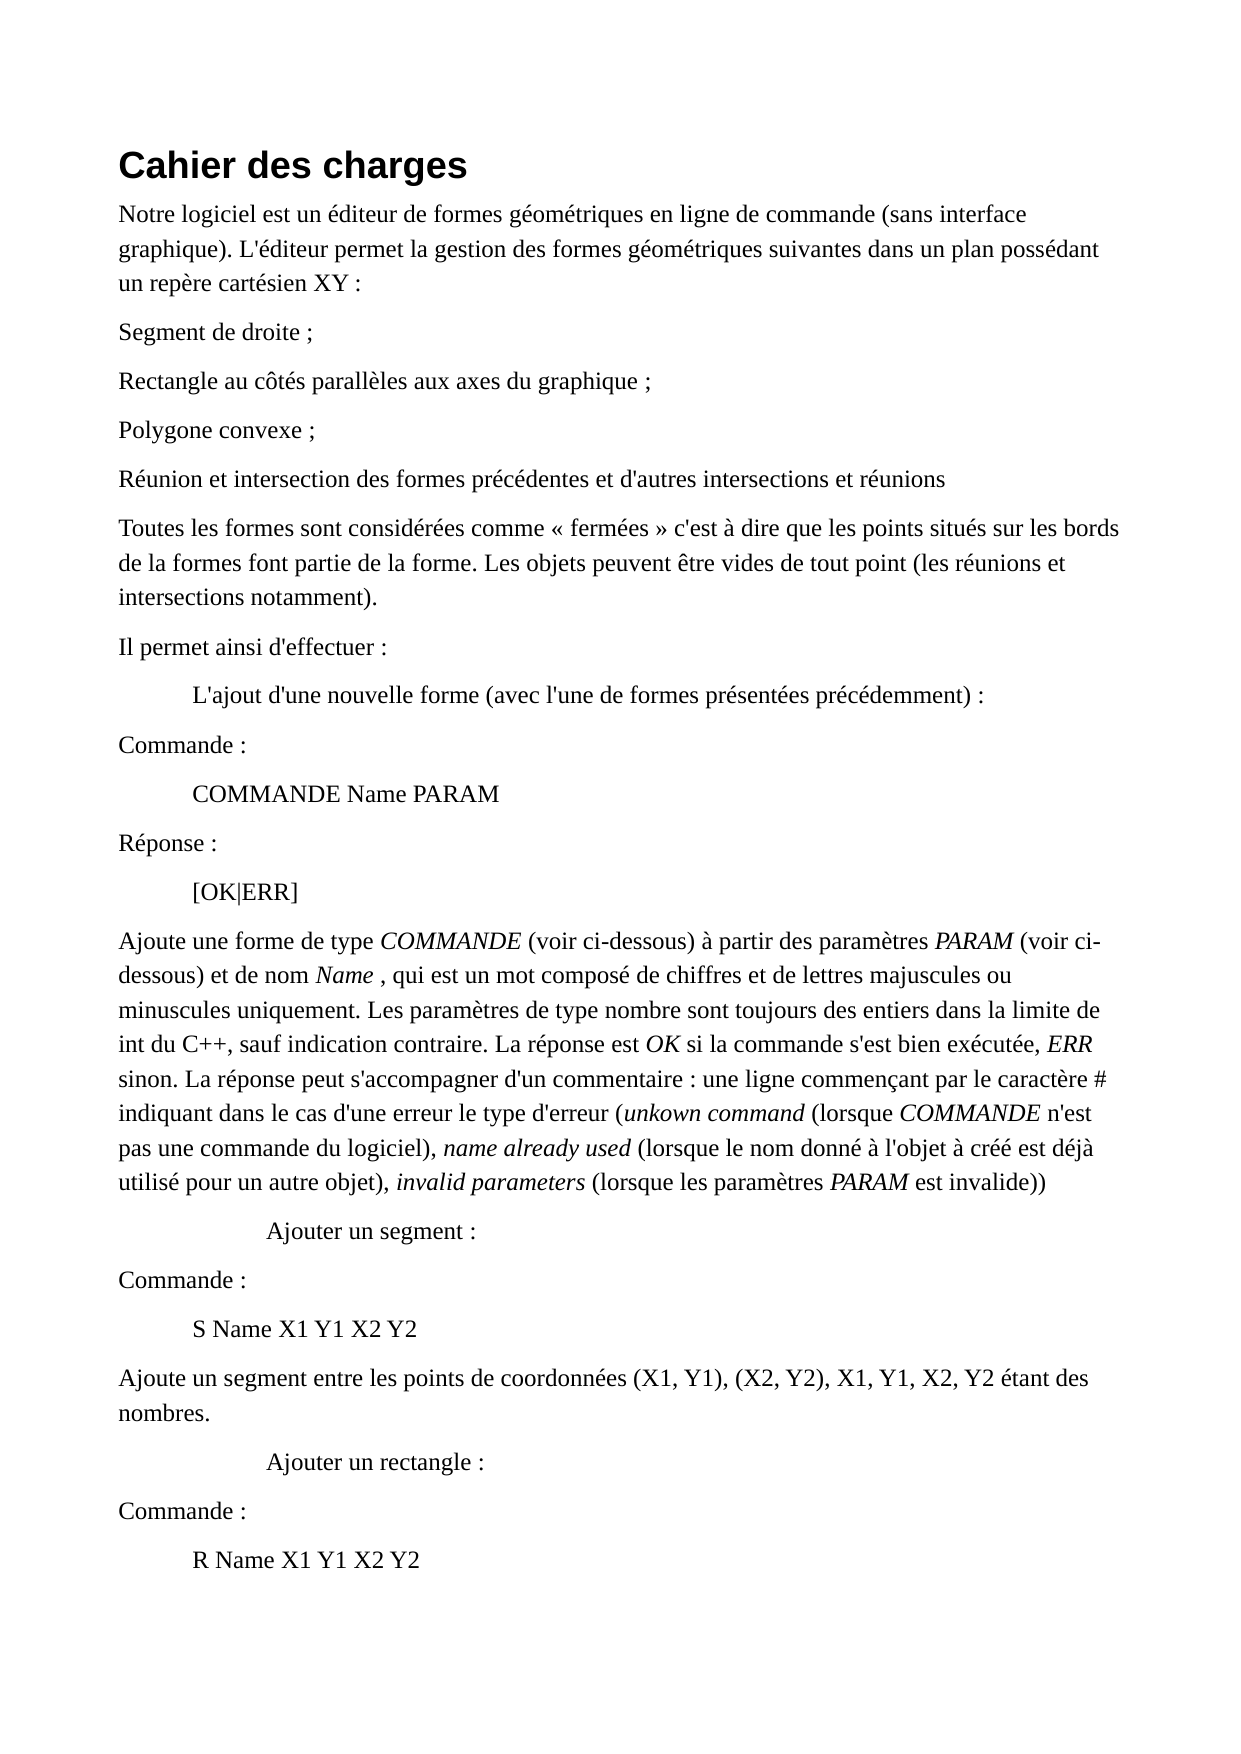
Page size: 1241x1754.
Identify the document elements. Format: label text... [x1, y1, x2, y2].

text Commande : [118, 1496, 1122, 1525]
text Réunion et intersection des formes précédentes et d'autres intersections et réunions [118, 464, 1122, 493]
text Ajouter un rectangle : [118, 1447, 1122, 1476]
text Commande : [118, 730, 1122, 758]
subtitle Cahier des charges [118, 143, 1122, 187]
text Réponse : [118, 828, 1122, 857]
text Polygone convexe ; [118, 415, 1122, 444]
text R Name X1 Y1 X2 Y2 [118, 1545, 1122, 1574]
text [OK|ERR] [118, 877, 1122, 906]
text Il permet ainsi d'effectuer : [118, 632, 1122, 660]
text Segment de droite ; [118, 317, 1122, 346]
text L'ajout d'une nouvelle forme (avec l'une de formes présentées précédemment) : [118, 681, 1122, 709]
text Ajoute un segment entre les points de coordonnées (X1, Y1), (X2, Y2), X1, Y1, X2, Y2 étant des nombres. [118, 1363, 1122, 1427]
text Ajoute une forme de type COMMANDE (voir ci-dessous) à partir des paramètres PARAM (voir ci-dessous) et de nom Name , qui est un mot composé de chiffres et de lettres majuscules ou minuscules uniquement. Les paramètres de type nombre sont toujours des entiers dans la limite de int du C++, sauf indication contraire. La réponse est OK si la commande s'est bien exécutée, ERR sinon. La réponse peut s'accompagner d'un commentaire : une ligne commençant par le caractère # indiquant dans le cas d'une erreur le type d'erreur (unkown command (lorsque COMMANDE n'est pas une commande du logiciel), name already used (lorsque le nom donné à l'objet à créé est déjà utilisé pour un autre objet), invalid parameters (lorsque les paramètres PARAM est invalide)) [118, 926, 1122, 1196]
text Ajouter un segment : [118, 1216, 1122, 1245]
text COMMANDE Name PARAM [118, 779, 1122, 807]
text S Name X1 Y1 X2 Y2 [118, 1314, 1122, 1343]
text Toutes les formes sont considérées comme « fermées » c'est à dire que les points situés sur les bords de la formes font partie de la forme. Les objets peuvent être vides de tout point (les réunions et intersections notamment). [118, 513, 1122, 611]
text Commande : [118, 1265, 1122, 1294]
text Rectangle au côtés parallèles aux axes du graphique ; [118, 366, 1122, 395]
text Notre logiciel est un éditeur de formes géométriques en ligne de commande (sans interface graphique). L'éditeur permet la gestion des formes géométriques suivantes dans un plan possédant un repère cartésien XY : [118, 199, 1122, 297]
